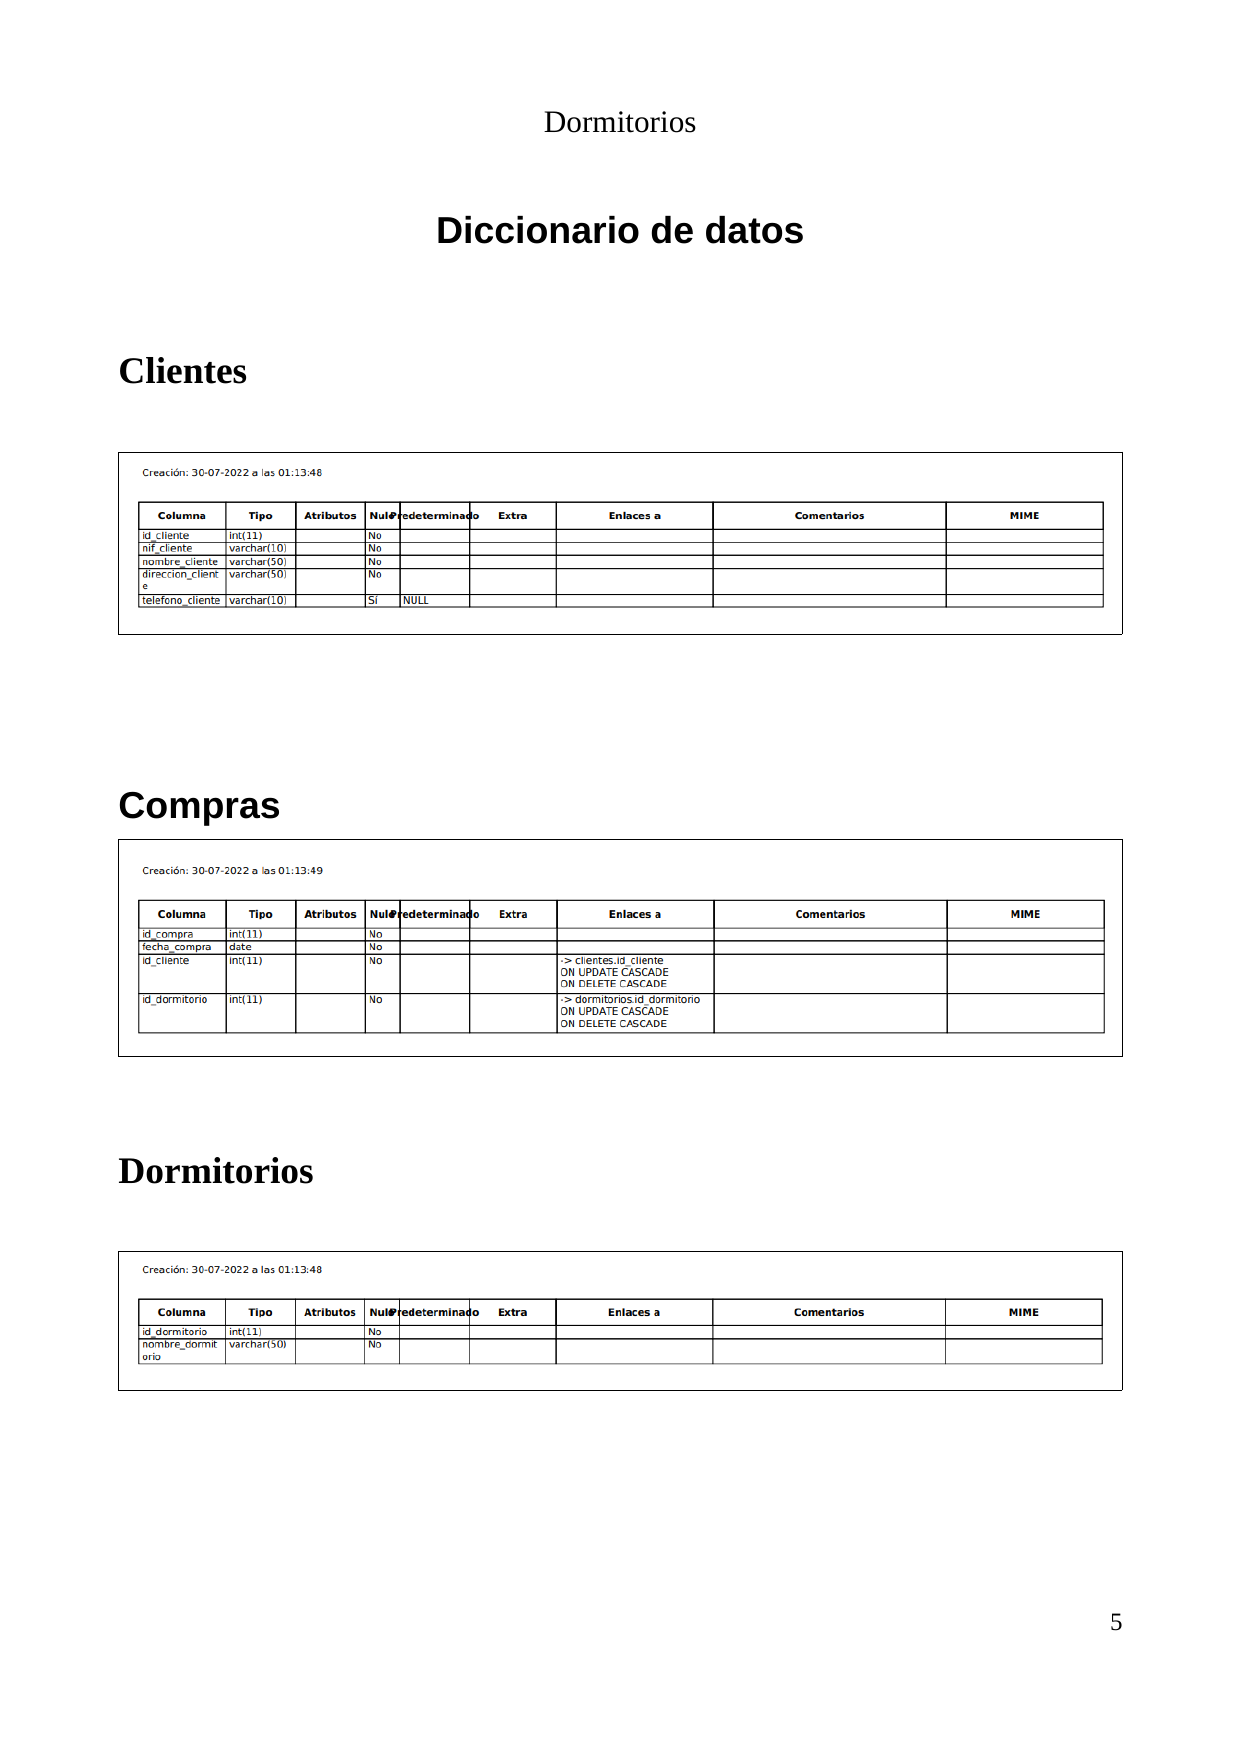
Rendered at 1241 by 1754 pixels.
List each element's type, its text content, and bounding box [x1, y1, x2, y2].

subtitle Compras [118, 783, 1122, 826]
picture [121, 1254, 1119, 1387]
picture [121, 454, 1119, 631]
subtitle Clientes [118, 348, 1122, 392]
subtitle Diccionario de datos [118, 208, 1122, 251]
picture [121, 841, 1119, 1054]
subtitle Dormitorios [118, 1148, 1122, 1191]
